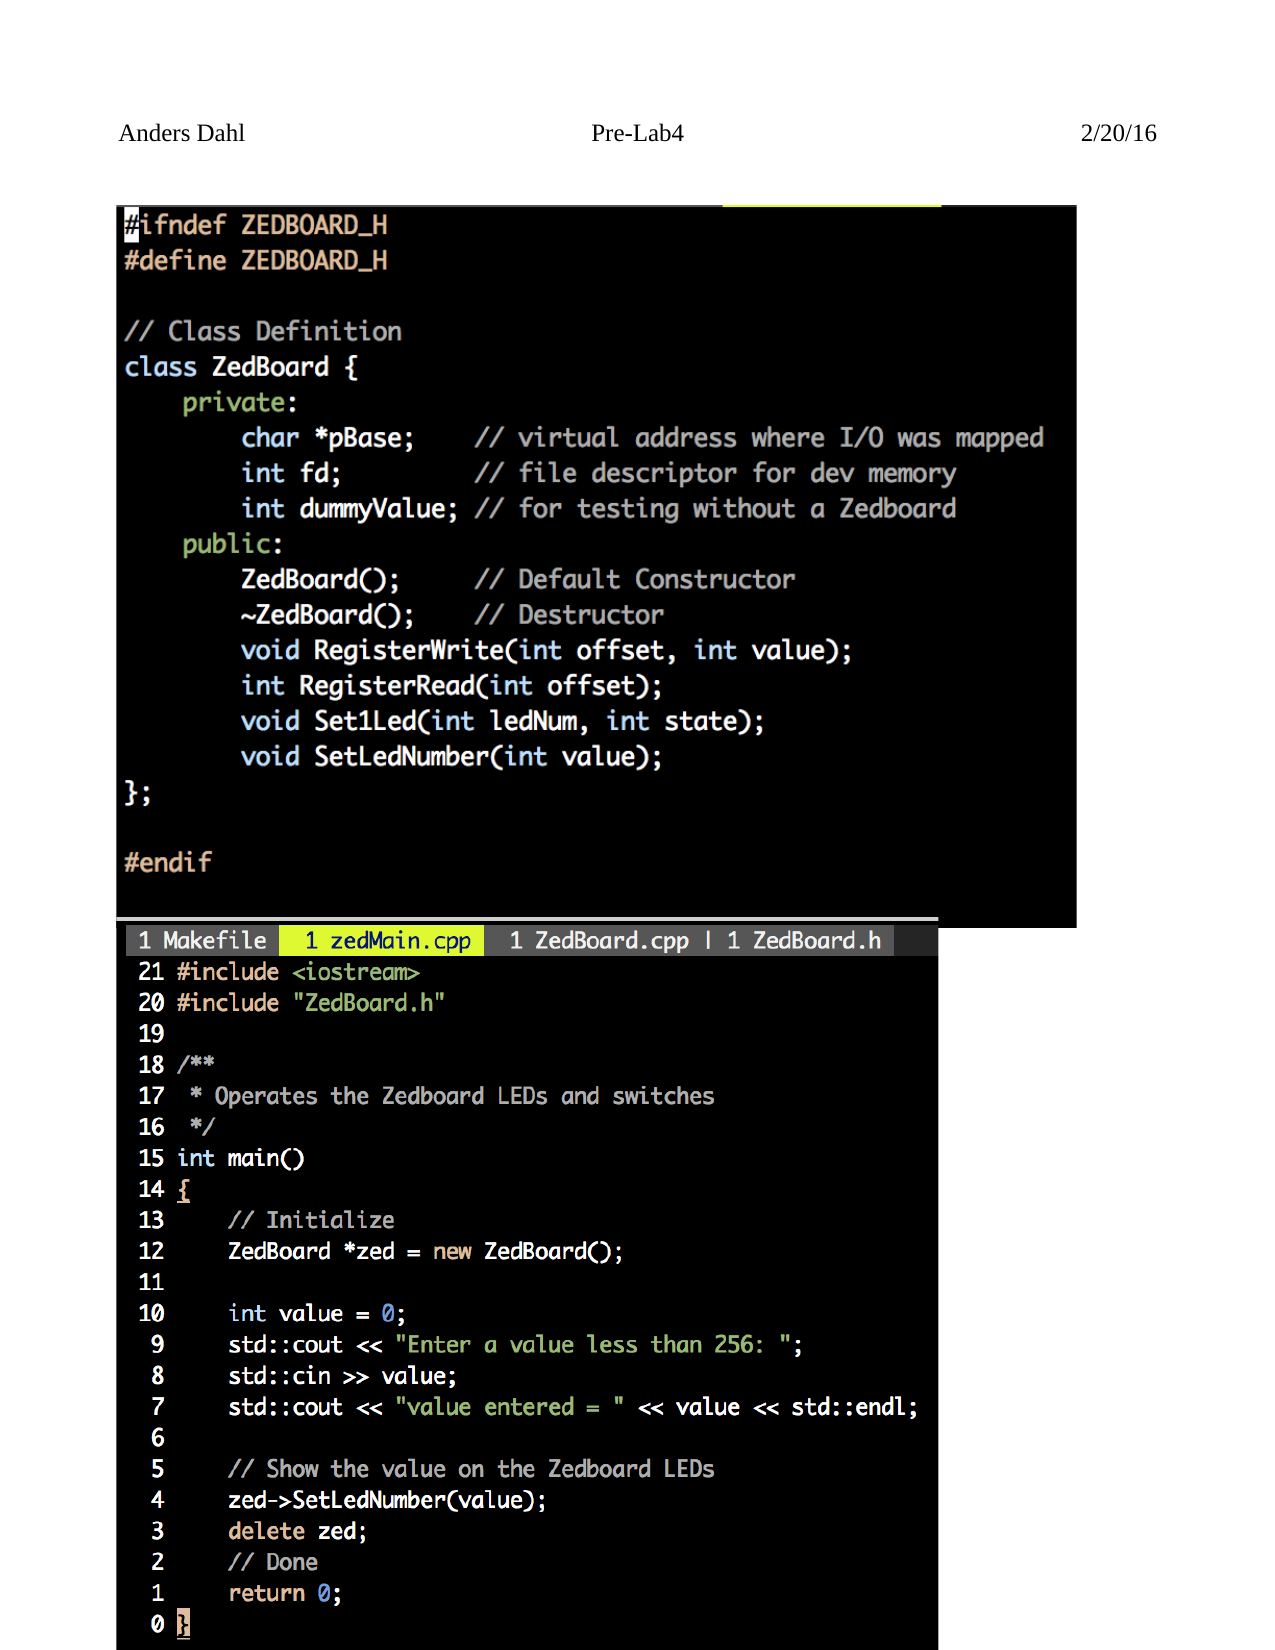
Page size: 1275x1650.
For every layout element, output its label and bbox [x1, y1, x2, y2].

picture [116, 205, 1077, 1650]
